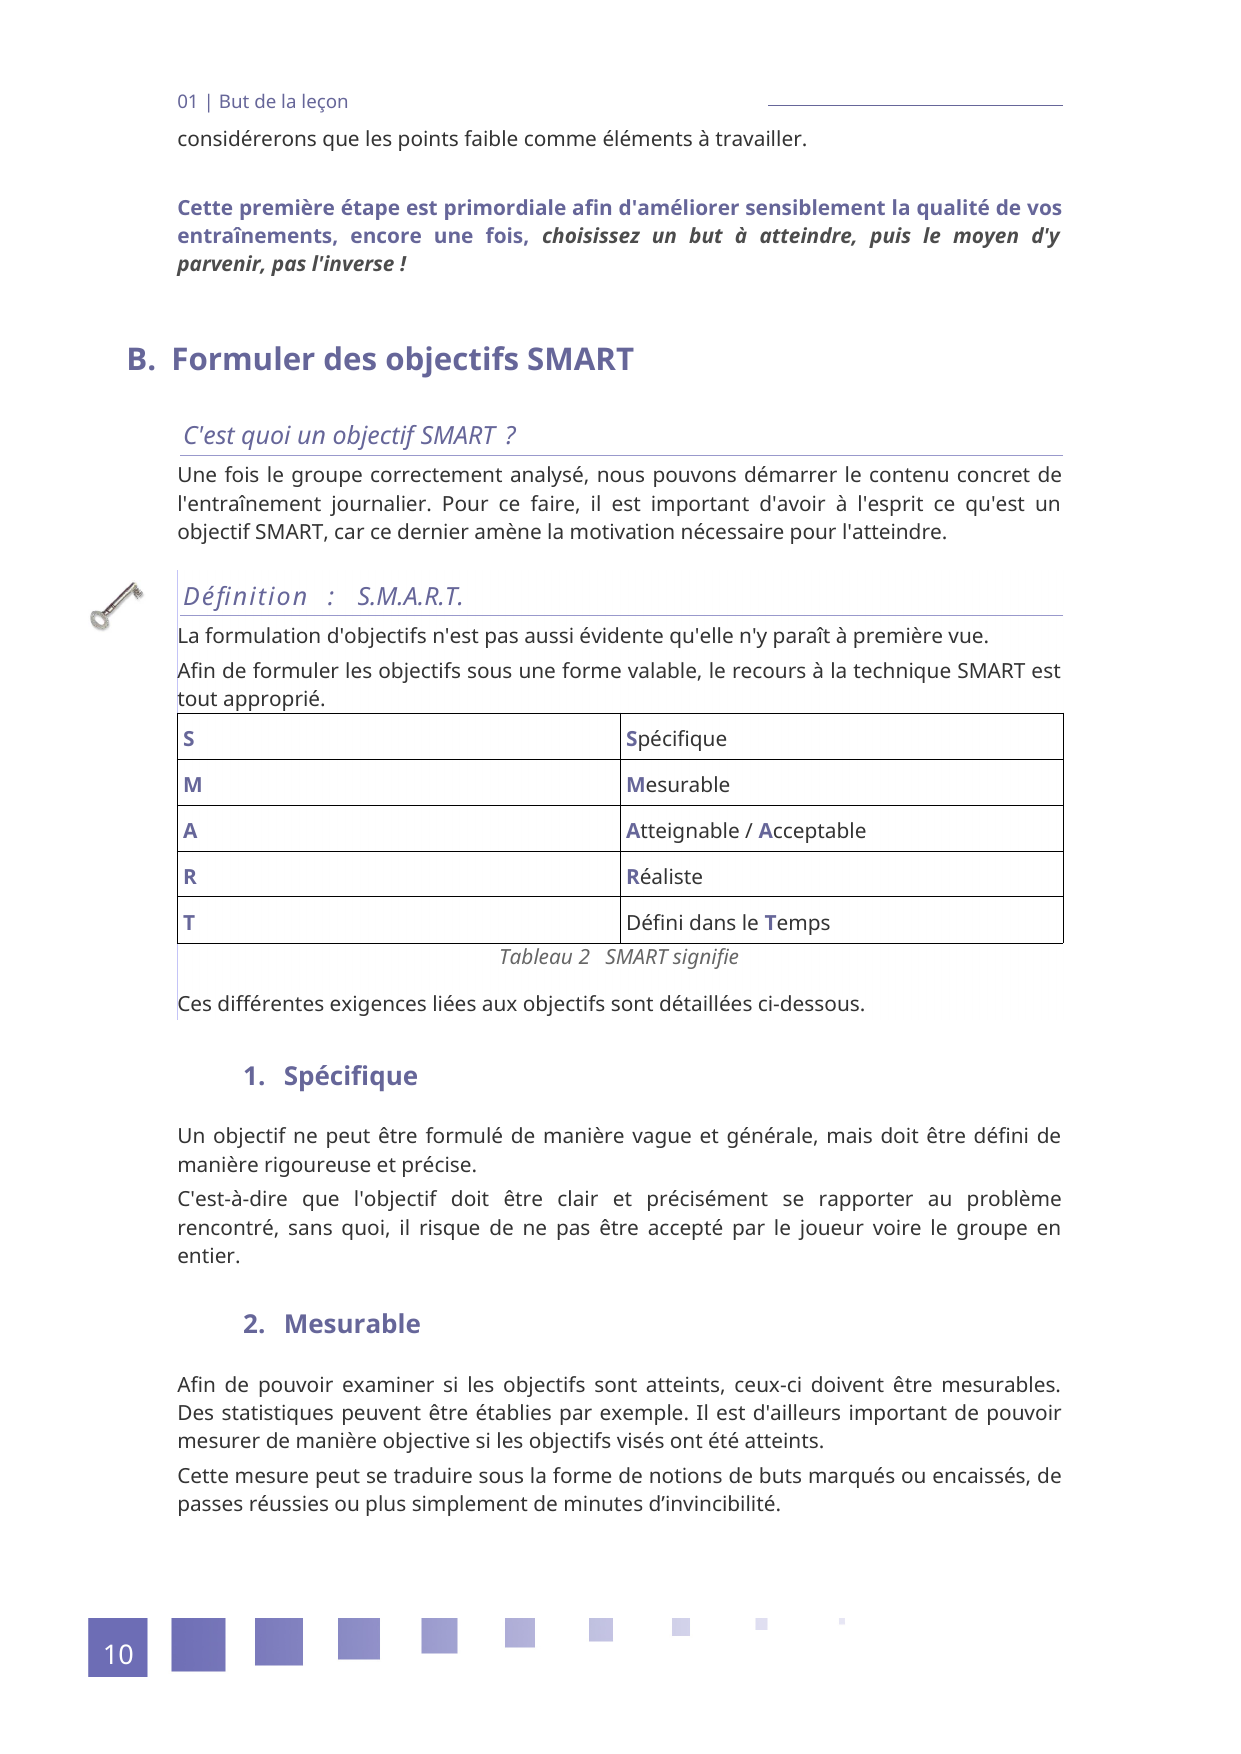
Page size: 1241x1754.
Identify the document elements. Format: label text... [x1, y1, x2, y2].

title Formuler des objectifs SMART [118, 337, 1063, 380]
title Mesurable [236, 1305, 1063, 1341]
text Un objectif ne peut être formulé de manière vague et générale, mais doit être défini de manière rigoureuse et précise. [177, 1122, 1063, 1178]
title Spécifique [236, 1057, 1063, 1093]
title Définition : S.M.A.R.T. [180, 576, 1063, 615]
table_cell Réaliste [621, 852, 1063, 896]
table_header S [178, 714, 620, 759]
table_cell A [178, 806, 620, 851]
text Cette première étape est primordiale afin d'améliorer sensiblement la qualité de vos entraînements, encore une fois, choisissez un but à atteindre, puis le moyen d'y parvenir, pas l'inverse ! [177, 193, 1063, 278]
table_cell Défini dans le Temps [621, 897, 1063, 942]
picture [88, 570, 1064, 712]
text considérerons que les points faible comme éléments à travailler. [177, 124, 1063, 152]
table_cell R [178, 852, 620, 896]
table_cell Mesurable [621, 760, 1063, 804]
text C'est-à-dire que l'objectif doit être clair et précisément se rapporter au problème rencontré, sans quoi, il risque de ne pas être accepté par le joueur voire le groupe en entier. [177, 1184, 1063, 1270]
table_header Spécifique [621, 714, 1063, 759]
text Une fois le groupe correctement analysé, nous pouvons démarrer le contenu concret de l'entraînement journalier. Pour ce faire, il est important d'avoir à l'esprit ce qu'est un objectif SMART, car ce dernier amène la motivation nécessaire pour l'atteindre. [177, 461, 1063, 546]
title C'est quoi un objectif SMART ? [180, 415, 1063, 455]
text Afin de formuler les objectifs sous une forme valable, le recours à la technique SMART est tout approprié. [177, 656, 1063, 713]
picture [88, 1618, 889, 1678]
text Cette mesure peut se traduire sous la forme de notions de buts marqués ou encaissés, de passes réussies ou plus simplement de minutes d’invincibilité. [177, 1461, 1063, 1518]
text Afin de pouvoir examiner si les objectifs sont atteints, ceux-ci doivent être mesurables. Des statistiques peuvent être établies par exemple. Il est d'ailleurs important de pouvoir mesurer de manière objective si les objectifs visés ont été atteints. [177, 1370, 1063, 1455]
table_cell Atteignable / Acceptable [621, 806, 1063, 851]
table_cell M [178, 760, 620, 804]
text La formulation d'objectifs n'est pas aussi évidente qu'elle n'y paraît à première vue. [177, 621, 1063, 650]
table_cell T [178, 897, 620, 942]
title Tableau 2 SMART signifie [177, 944, 1063, 971]
text Ces différentes exigences liées aux objectifs sont détaillées ci-dessous. [177, 989, 1063, 1017]
picture [177, 943, 1064, 1020]
